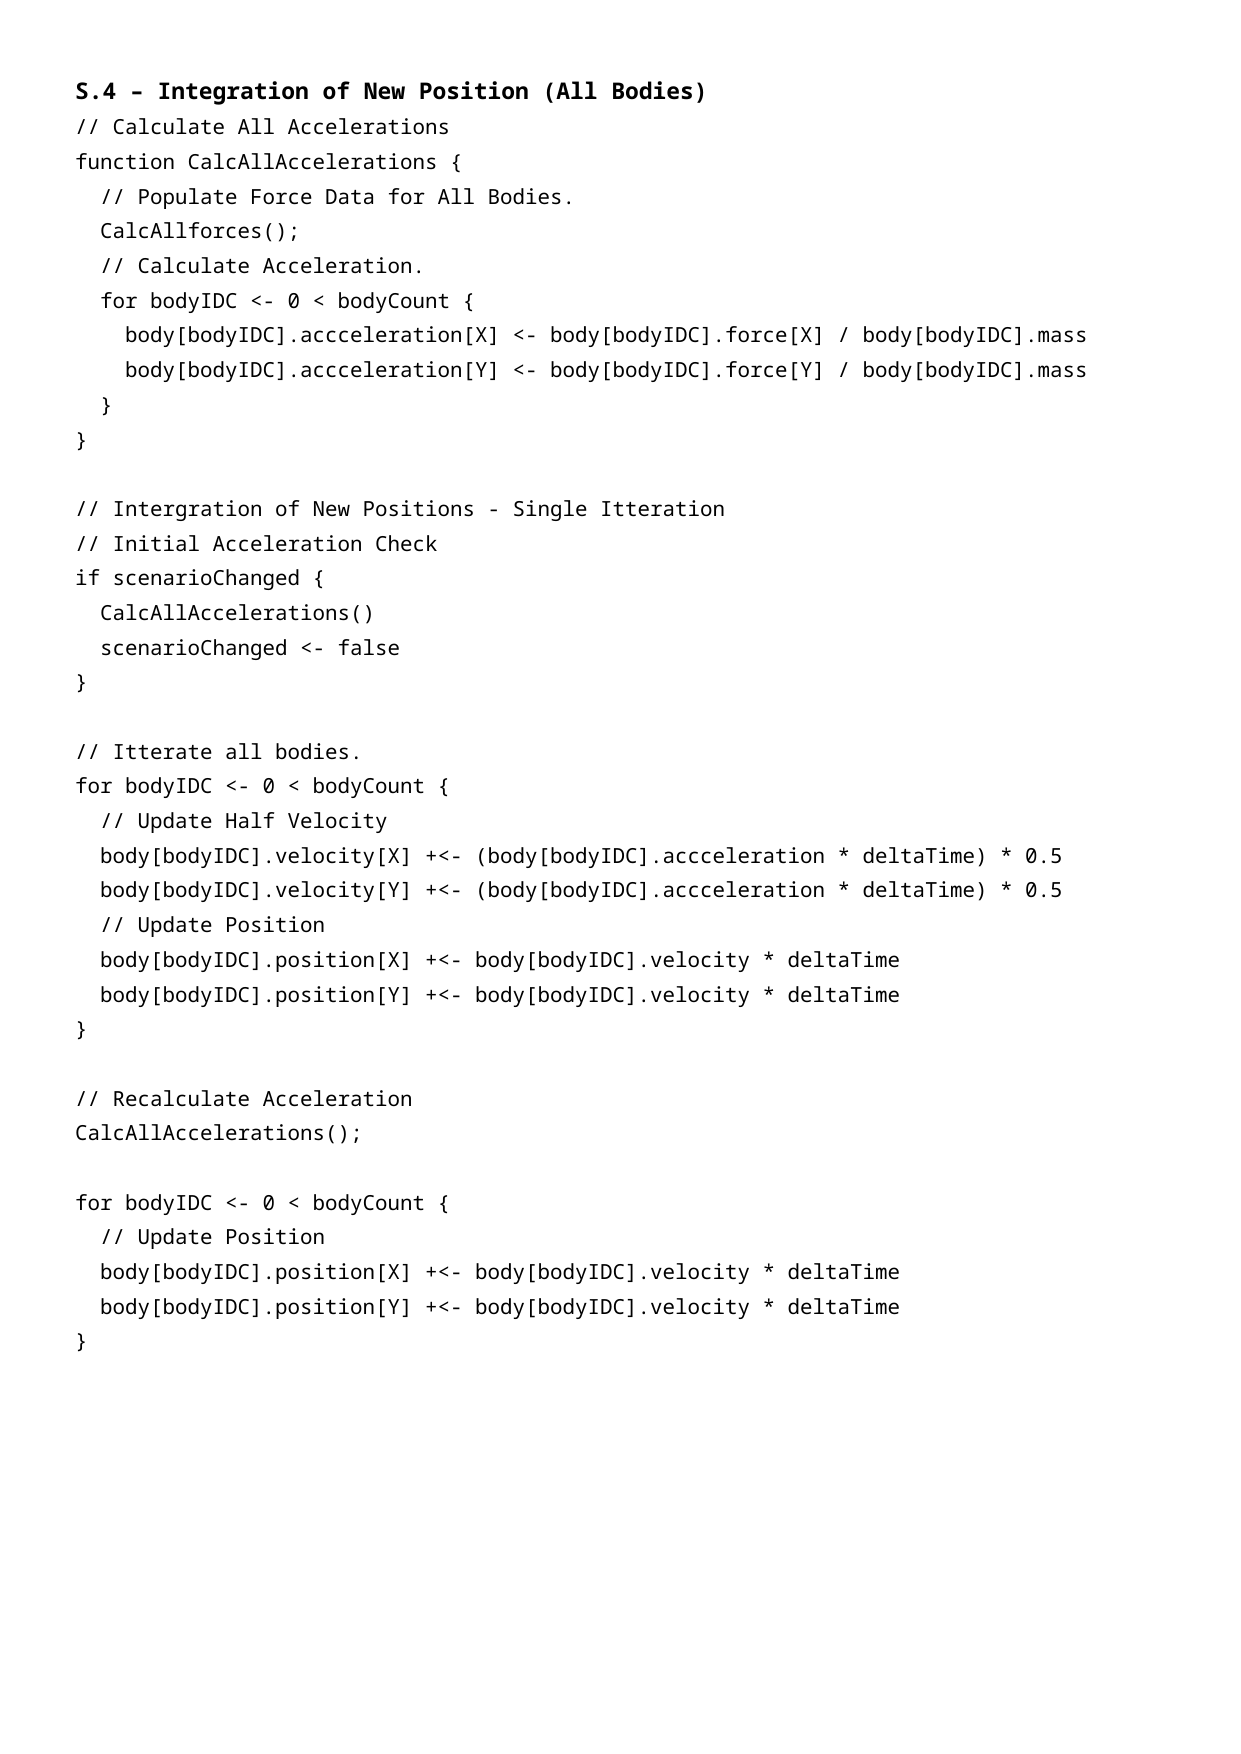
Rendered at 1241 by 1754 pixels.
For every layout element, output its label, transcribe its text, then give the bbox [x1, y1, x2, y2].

text // Populate Force Data for All Bodies. [75, 182, 1165, 210]
text body[bodyIDC].position[Y] +<- body[bodyIDC].velocity * deltaTime [75, 1292, 1165, 1320]
text body[bodyIDC].accceleration[X] <- body[bodyIDC].force[X] / body[bodyIDC].mass [75, 321, 1165, 349]
text } [75, 1327, 1165, 1355]
text body[bodyIDC].accceleration[Y] <- body[bodyIDC].force[Y] / body[bodyIDC].mass [75, 355, 1165, 384]
text S.4 – Integration of New Position (All Bodies) [75, 75, 1165, 106]
text body[bodyIDC].velocity[X] +<- (body[bodyIDC].accceleration * deltaTime) * 0.5 [75, 841, 1165, 869]
text body[bodyIDC].position[Y] +<- body[bodyIDC].velocity * deltaTime [75, 980, 1165, 1008]
text // Calculate All Accelerations [75, 112, 1165, 141]
text // Itterate all bodies. [75, 737, 1165, 765]
text body[bodyIDC].position[X] +<- body[bodyIDC].velocity * deltaTime [75, 945, 1165, 973]
text for bodyIDC <- 0 < bodyCount { [75, 286, 1165, 314]
text // Update Half Velocity [75, 806, 1165, 835]
text for bodyIDC <- 0 < bodyCount { [75, 772, 1165, 800]
text // Recalculate Acceleration [75, 1084, 1165, 1112]
text body[bodyIDC].velocity[Y] +<- (body[bodyIDC].accceleration * deltaTime) * 0.5 [75, 876, 1165, 904]
text CalcAllAccelerations() [75, 598, 1165, 627]
text CalcAllAccelerations(); [75, 1118, 1165, 1147]
text if scenarioChanged { [75, 563, 1165, 592]
text function CalcAllAccelerations { [75, 147, 1165, 176]
text // Update Position [75, 910, 1165, 939]
text // Update Position [75, 1222, 1165, 1251]
text } [75, 1014, 1165, 1043]
text // Calculate Acceleration. [75, 251, 1165, 280]
text } [75, 667, 1165, 696]
text for bodyIDC <- 0 < bodyCount { [75, 1188, 1165, 1216]
text // Intergration of New Positions - Single Itteration [75, 494, 1165, 522]
text } [75, 390, 1165, 418]
text CalcAllforces(); [75, 217, 1165, 245]
text body[bodyIDC].position[X] +<- body[bodyIDC].velocity * deltaTime [75, 1257, 1165, 1286]
text scenarioChanged <- false [75, 633, 1165, 661]
text } [75, 425, 1165, 453]
text // Initial Acceleration Check [75, 529, 1165, 557]
